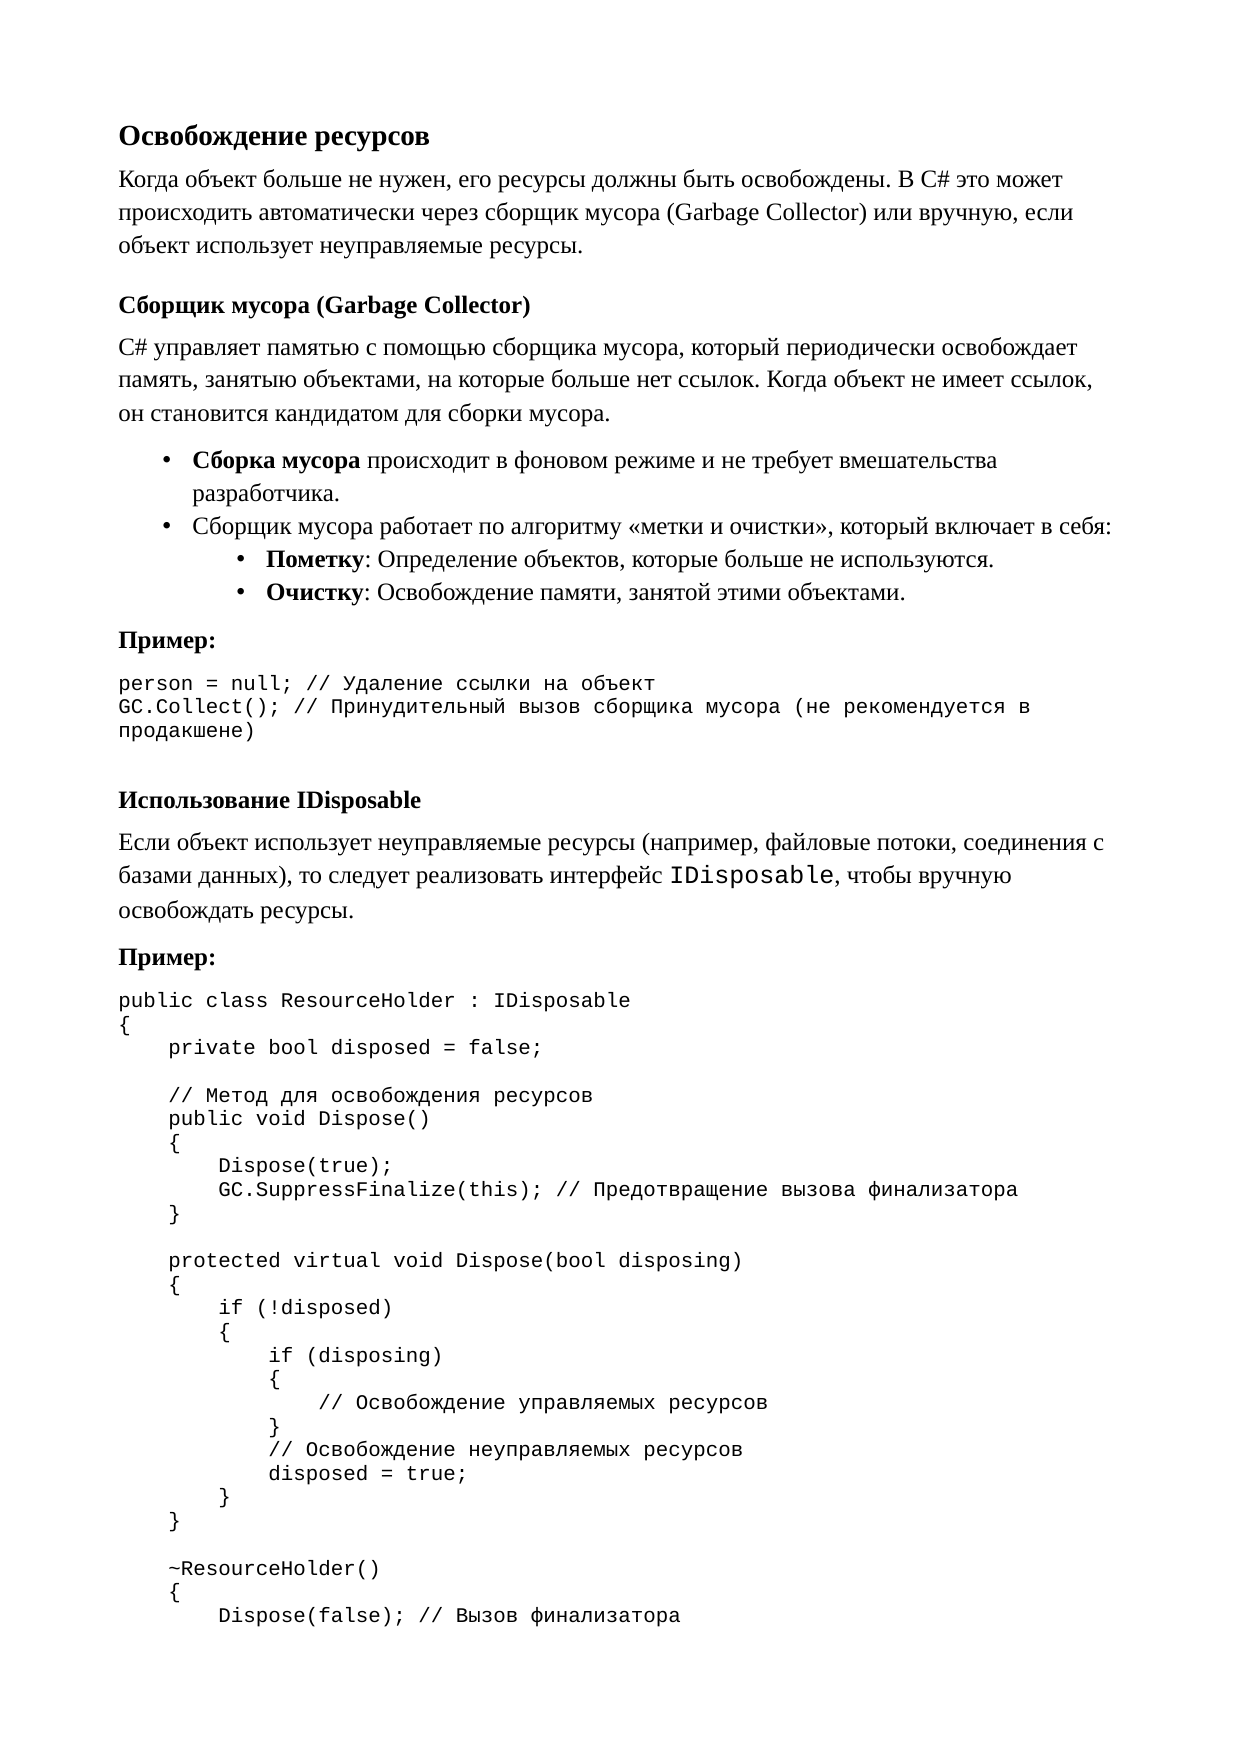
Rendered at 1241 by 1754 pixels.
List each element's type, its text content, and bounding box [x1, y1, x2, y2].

text } [118, 1510, 1122, 1534]
text } [118, 1416, 1122, 1439]
text } [118, 1203, 1122, 1226]
text protected virtual void Dispose(bool disposing) [118, 1250, 1122, 1274]
text public class ResourceHolder : IDisposable [118, 990, 1122, 1014]
text { [118, 1014, 1122, 1037]
text if (disposing) [118, 1345, 1122, 1368]
subtitle Использование IDisposable [118, 785, 1122, 814]
text { [118, 1368, 1122, 1392]
text // Освобождение неуправляемых ресурсов [118, 1439, 1122, 1463]
text { [118, 1274, 1122, 1297]
text GC.Collect(); // Принудительный вызов сборщика мусора (не рекомендуется в продакшене) [118, 696, 1122, 743]
text { [118, 1321, 1122, 1345]
text Dispose(false); // Вызов финализатора [118, 1605, 1122, 1628]
text Пример: [118, 625, 1122, 654]
list Очистку: Освобождение памяти, занятой этими объектами. [236, 577, 1122, 606]
text } [118, 1487, 1122, 1510]
text person = null; // Удаление ссылки на объект [118, 672, 1122, 696]
text disposed = true; [118, 1463, 1122, 1487]
text Dispose(true); [118, 1156, 1122, 1179]
subtitle Освобождение ресурсов [118, 118, 1122, 152]
text Пример: [118, 942, 1122, 971]
text if (!disposed) [118, 1297, 1122, 1321]
text GC.SuppressFinalize(this); // Предотвращение вызова финализатора [118, 1179, 1122, 1203]
text ~ResourceHolder() [118, 1557, 1122, 1581]
text // Освобождение управляемых ресурсов [118, 1392, 1122, 1416]
text { [118, 1132, 1122, 1156]
text C# управляет памятью с помощью сборщика мусора, который периодически освобождает память, занятыю объектами, на которые больше нет ссылок. Когда объект не имеет ссылок, он становится кандидатом для сборки мусора. [118, 332, 1122, 426]
list Сборщик мусора работает по алгоритму «метки и очистки», который включает в себя: [162, 511, 1122, 540]
text public void Dispose() [118, 1108, 1122, 1132]
list Пометку: Определение объектов, которые больше не используются. [236, 544, 1122, 573]
text { [118, 1581, 1122, 1605]
text Если объект использует неуправляемые ресурсы (например, файловые потоки, соединения с базами данных), то следует реализовать интерфейс IDisposable, чтобы вручную освобождать ресурсы. [118, 827, 1122, 923]
text Когда объект больше не нужен, его ресурсы должны быть освобождены. В C# это может происходить автоматически через сборщик мусора (Garbage Collector) или вручную, если объект использует неуправляемые ресурсы. [118, 164, 1122, 259]
subtitle Сборщик мусора (Garbage Collector) [118, 290, 1122, 319]
text // Метод для освобождения ресурсов [118, 1084, 1122, 1108]
list Сборка мусора происходит в фоновом режиме и не требует вмешательства разработчика. [162, 445, 1122, 507]
text private bool disposed = false; [118, 1037, 1122, 1061]
